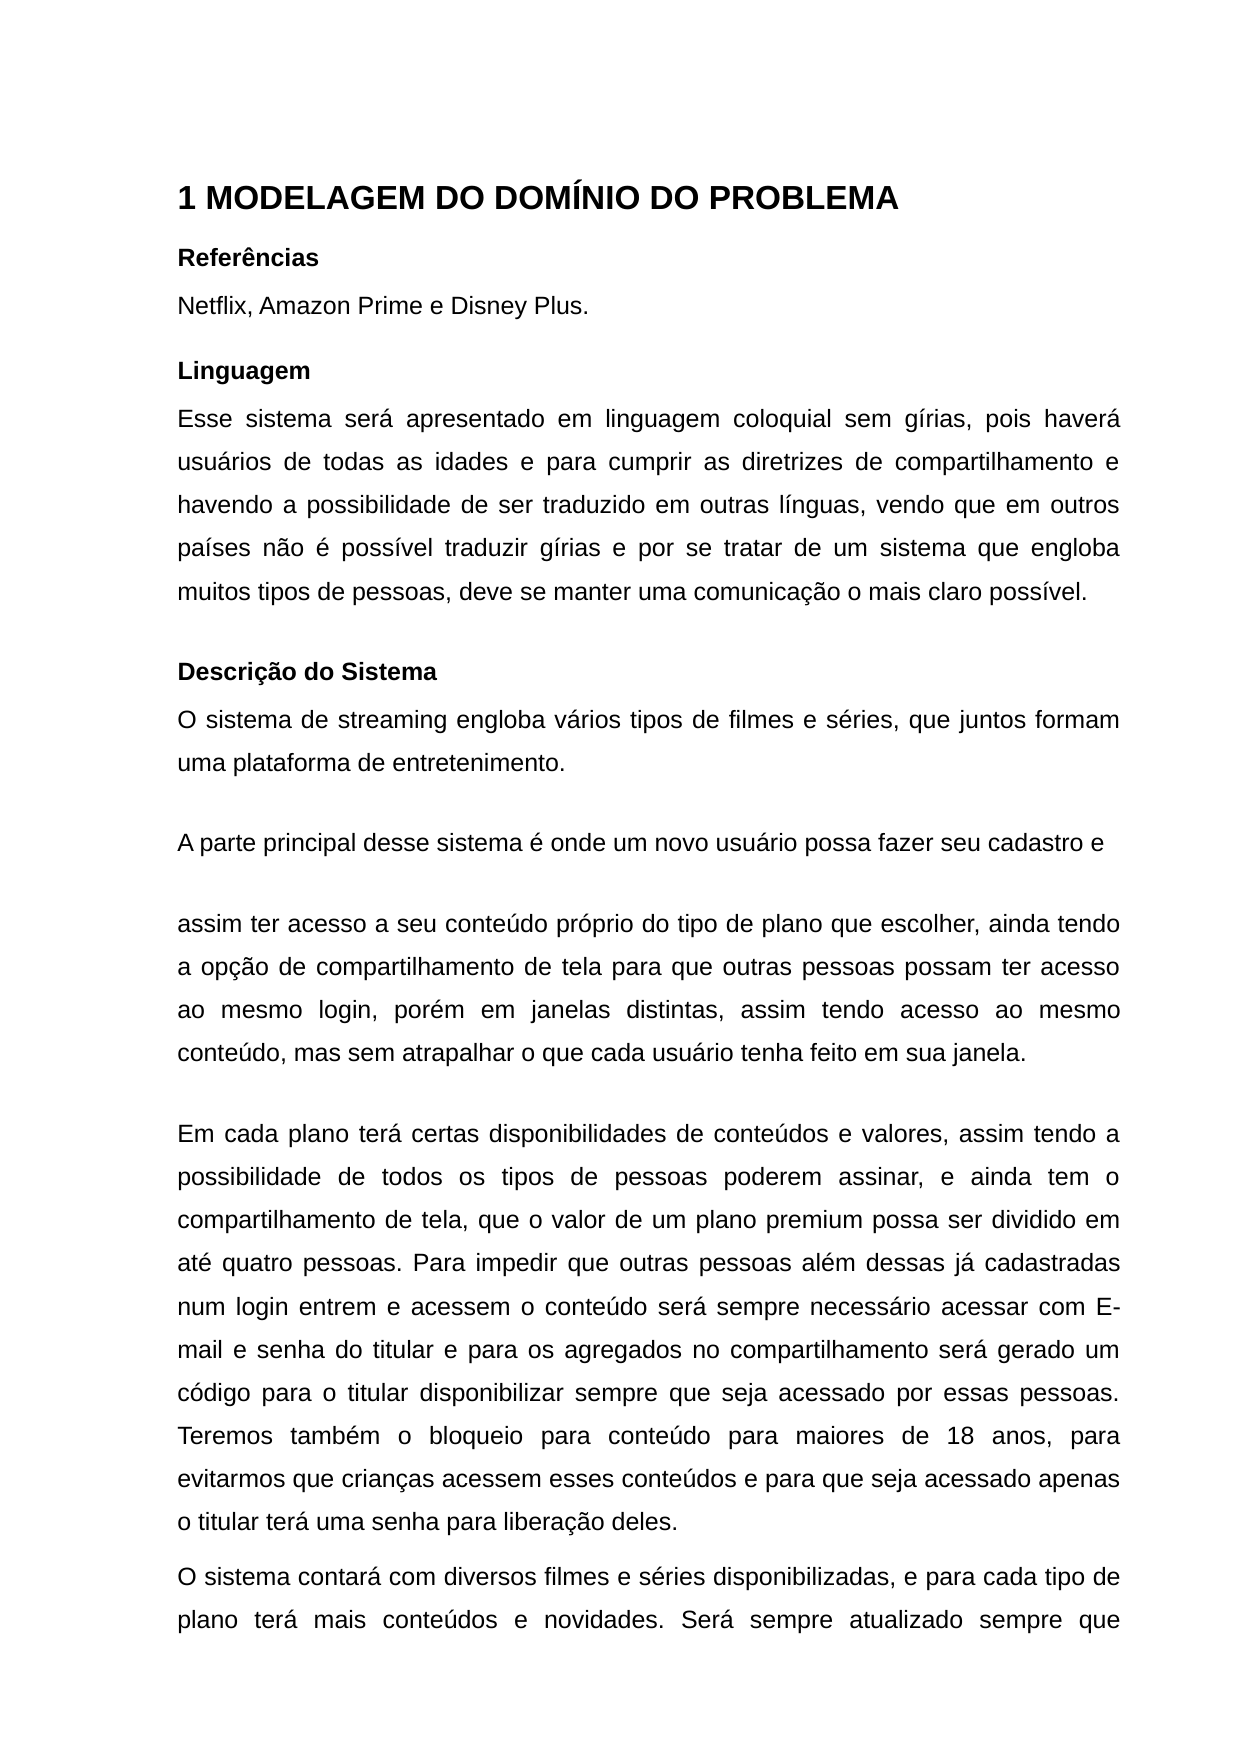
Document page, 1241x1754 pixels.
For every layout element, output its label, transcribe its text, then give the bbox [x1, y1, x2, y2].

text Descrição do Sistema [177, 657, 1122, 686]
text Em cada plano terá certas disponibilidades de conteúdos e valores, assim tendo a possibilidade de todos os tipos de pessoas poderem assinar, e ainda tem o compartilhamento de tela, que o valor de um plano premium possa ser dividido em até quatro pessoas. Para impedir que outras pessoas além dessas já cadastradas num login entrem e acessem o conteúdo será sempre necessário acessar com E-mail e senha do titular e para os agregados no compartilhamento será gerado um código para o titular disponibilizar sempre que seja acessado por essas pessoas. Teremos também o bloqueio para conteúdo para maiores de 18 anos, para evitarmos que crianças acessem esses conteúdos e para que seja acessado apenas o titular terá uma senha para liberação deles. [177, 1119, 1122, 1536]
text Netflix, Amazon Prime e Disney Plus. [177, 291, 1122, 319]
text O sistema contará com diversos filmes e séries disponibilizadas, e para cada tipo de plano terá mais conteúdos e novidades. Será sempre atualizado sempre que [177, 1562, 1122, 1634]
text A parte principal desse sistema é onde um novo usuário possa fazer seu cadastro e [177, 828, 1122, 857]
text Linguagem [177, 356, 1122, 385]
text assim ter acesso a seu conteúdo próprio do tipo de plano que escolher, ainda tendo a opção de compartilhamento de tela para que outras pessoas possam ter acesso ao mesmo login, porém em janelas distintas, assim tendo acesso ao mesmo conteúdo, mas sem atrapalhar o que cada usuário tenha feito em sua janela. [177, 909, 1122, 1067]
text Referências [177, 243, 1122, 272]
subtitle 1 MODELAGEM DO DOMÍNIO DO PROBLEMA [177, 178, 1122, 216]
text Esse sistema será apresentado em linguagem coloquial sem gírias, pois haverá usuários de todas as idades e para cumprir as diretrizes de compartilhamento e havendo a possibilidade de ser traduzido em outras línguas, vendo que em outros países não é possível traduzir gírias e por se tratar de um sistema que engloba muitos tipos de pessoas, deve se manter uma comunicação o mais claro possível. [177, 404, 1122, 605]
text O sistema de streaming engloba vários tipos de filmes e séries, que juntos formam uma plataforma de entretenimento. [177, 705, 1122, 777]
